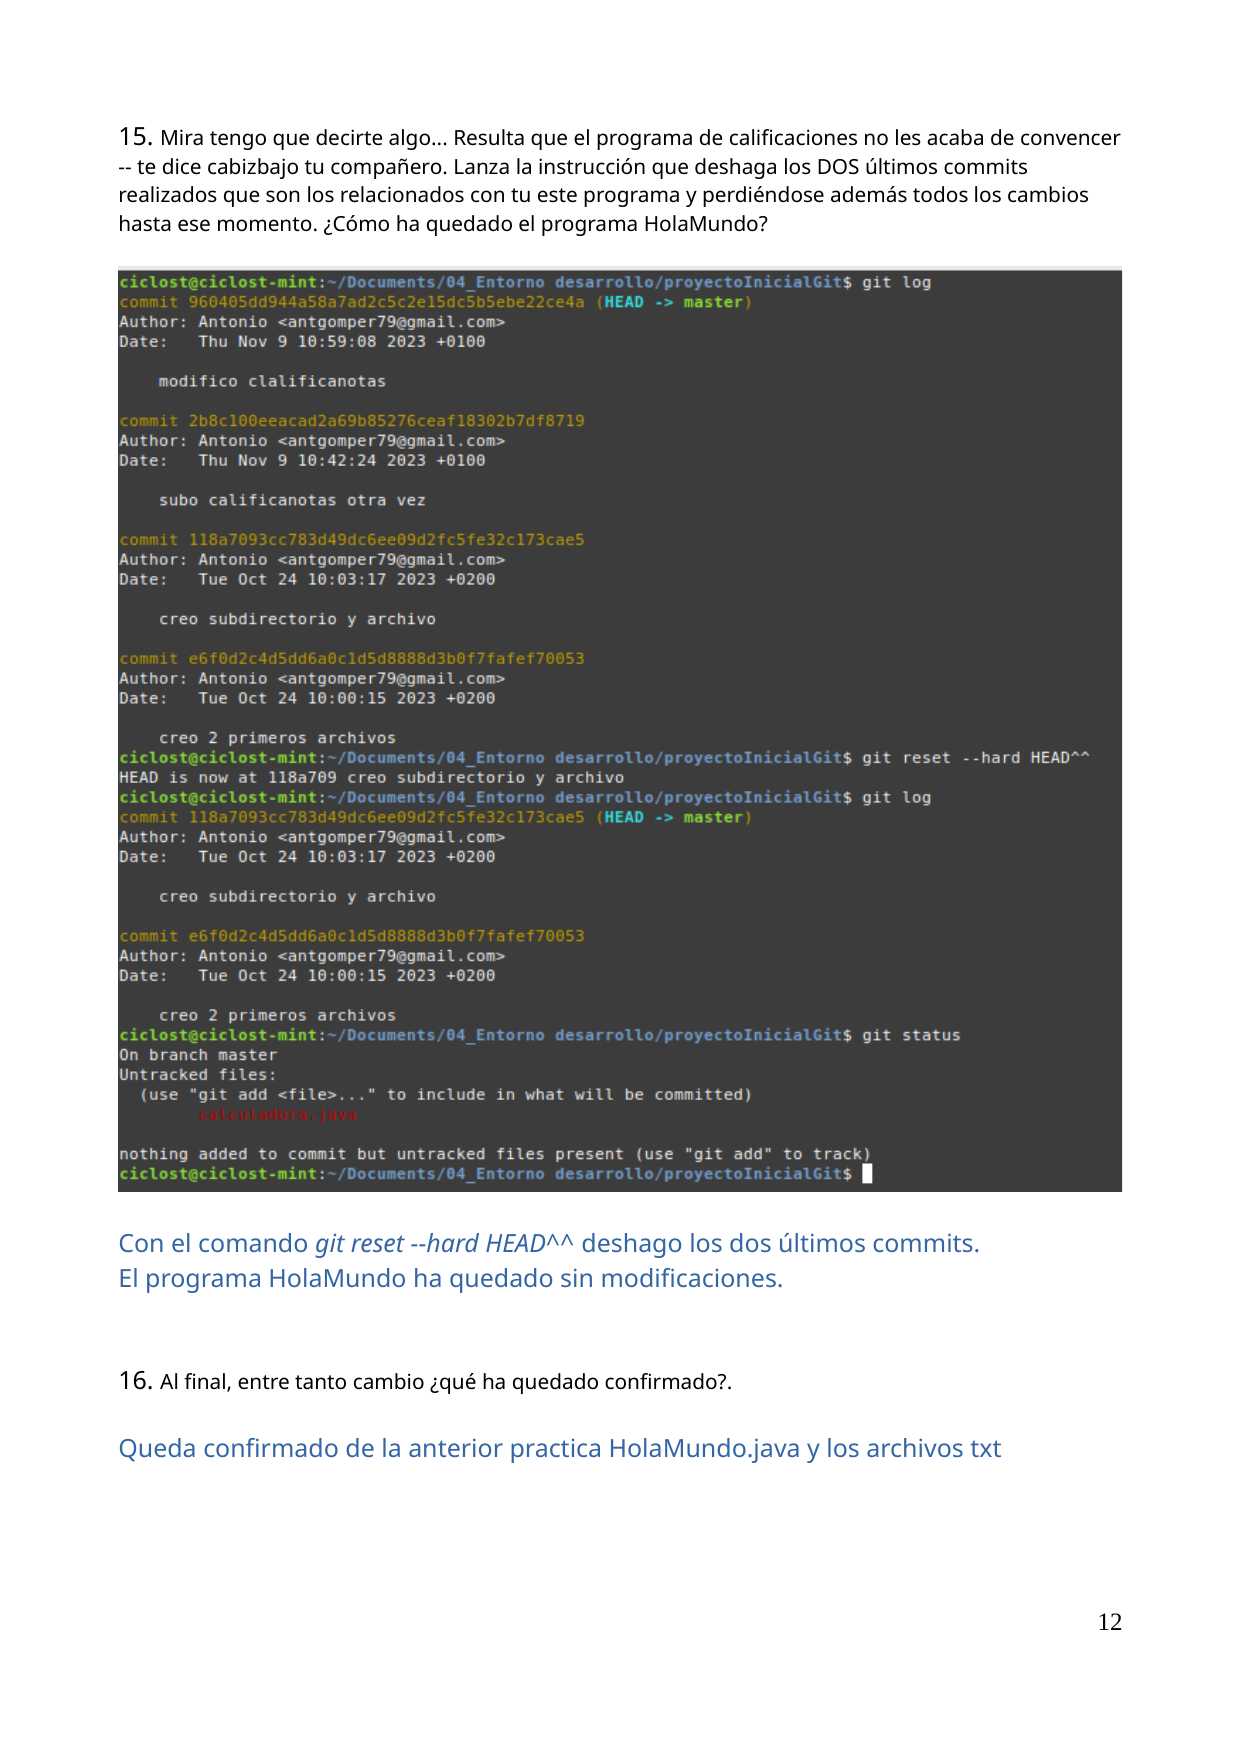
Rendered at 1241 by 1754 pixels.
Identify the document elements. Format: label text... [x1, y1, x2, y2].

text El programa HolaMundo ha quedado sin modificaciones. [118, 1260, 1122, 1294]
text Queda confirmado de la anterior practica HolaMundo.java y los archivos txt [118, 1431, 1122, 1464]
text 15. Mira tengo que decirte algo... Resulta que el programa de calificaciones no les acaba de convencer -- te dice cabizbajo tu compañero. Lanza la instrucción que deshaga los DOS últimos commits realizados que son los relacionados con tu este programa y perdiéndose además todos los cambios hasta ese momento. ¿Cómo ha quedado el programa HolaMundo? [118, 118, 1122, 237]
text Con el comando git reset --hard HEAD^^ deshago los dos últimos commits. [118, 1226, 1122, 1260]
picture [118, 266, 1123, 1192]
text 16. Al final, entre tanto cambio ¿qué ha quedado confirmado?. [118, 1362, 1122, 1396]
